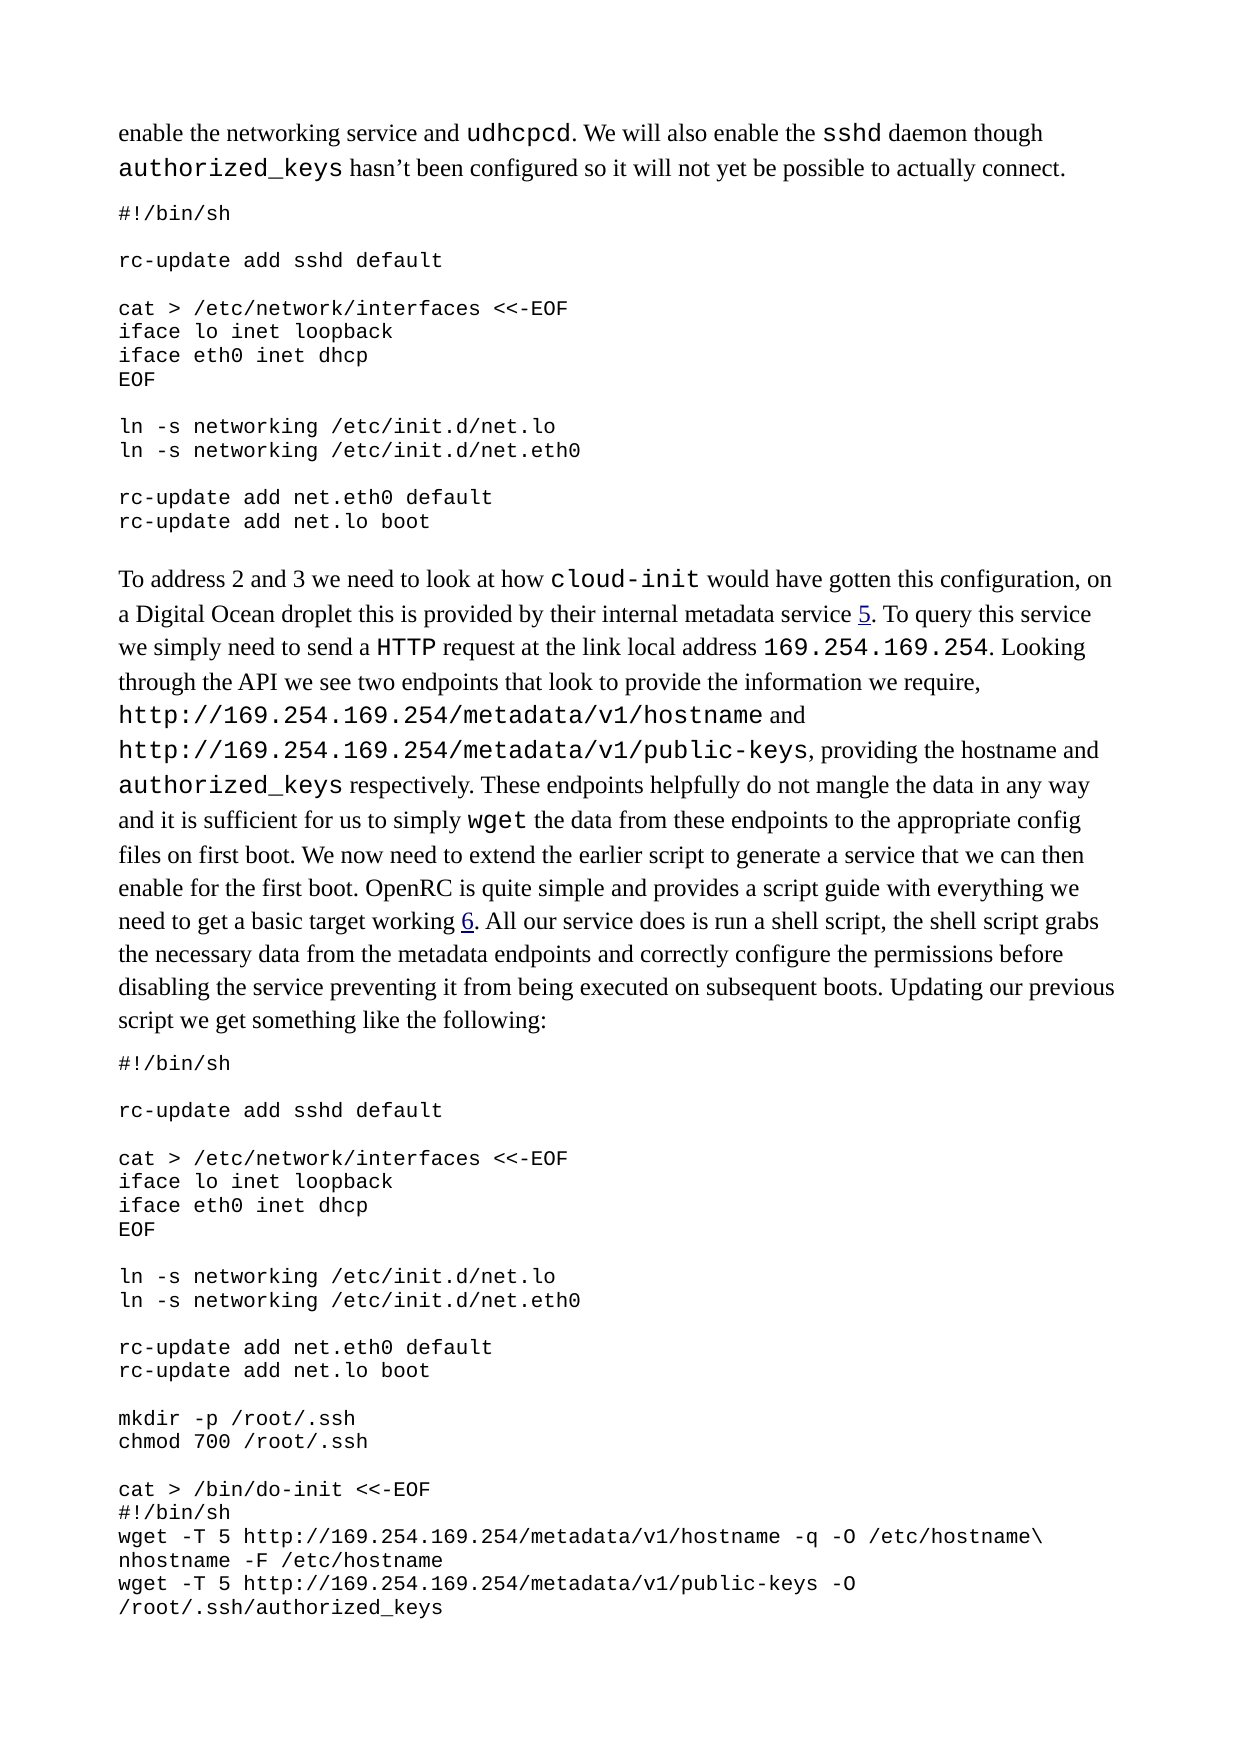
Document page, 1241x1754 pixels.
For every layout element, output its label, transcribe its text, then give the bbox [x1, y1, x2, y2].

text rc-update add net.lo boot [118, 511, 1122, 534]
text iface lo inet loopback [118, 321, 1122, 345]
text #!/bin/sh [118, 1053, 1122, 1077]
text ln -s networking /etc/init.d/net.lo [118, 1266, 1122, 1289]
text wget -T 5 http://169.254.169.254/metadata/v1/hostname -q -O /etc/hostname\nhostname -F /etc/hostname [118, 1526, 1122, 1573]
text iface eth0 inet dhcp [118, 345, 1122, 369]
text ln -s networking /etc/init.d/net.eth0 [118, 440, 1122, 463]
text enable the networking service and udhcpcd. We will also enable the sshd daemon though authorized_keys hasn’t been configured so it will not yet be possible to actually connect. [118, 118, 1122, 184]
text mkdir -p /root/.ssh [118, 1408, 1122, 1431]
text rc-update add net.eth0 default [118, 487, 1122, 511]
text #!/bin/sh [118, 1502, 1122, 1526]
text wget -T 5 http://169.254.169.254/metadata/v1/public-keys -O /root/.ssh/authorized_keys [118, 1573, 1122, 1621]
text EOF [118, 1219, 1122, 1242]
text rc-update add sshd default [118, 251, 1122, 274]
text rc-update add net.eth0 default [118, 1337, 1122, 1361]
text chmod 700 /root/.ssh [118, 1431, 1122, 1455]
text cat > /bin/do-init <<-EOF [118, 1479, 1122, 1502]
text To address 2 and 3 we need to look at how cloud-init would have gotten this configuration, on a Digital Ocean droplet this is provided by their internal metadata service 5. To query this service we simply need to send a HTTP request at the link local address 169.254.169.254. Looking through the API we see two endpoints that look to provide the information we require, http://169.254.169.254/metadata/v1/hostname and http://169.254.169.254/metadata/v1/public-keys, providing the hostname and authorized_keys respectively. These endpoints helpfully do not mangle the data in any way and it is sufficient for us to simply wget the data from these endpoints to the appropriate config files on first boot. We now need to extend the earlier script to generate a service that we can then enable for the first boot. OpenRC is quite simple and provides a script guide with everything we need to get a basic target working 6. All our service does is run a shell script, the shell script grabs the necessary data from the metadata endpoints and correctly configure the permissions before disabling the service preventing it from being executed on subsequent boots. Updating our previous script we get something like the following: [118, 564, 1122, 1034]
text #!/bin/sh [118, 203, 1122, 227]
text cat > /etc/network/interfaces <<-EOF [118, 1148, 1122, 1171]
text rc-update add sshd default [118, 1100, 1122, 1124]
text ln -s networking /etc/init.d/net.lo [118, 416, 1122, 440]
text ln -s networking /etc/init.d/net.eth0 [118, 1289, 1122, 1313]
text cat > /etc/network/interfaces <<-EOF [118, 298, 1122, 321]
text EOF [118, 369, 1122, 392]
text iface eth0 inet dhcp [118, 1195, 1122, 1219]
text rc-update add net.lo boot [118, 1361, 1122, 1384]
text iface lo inet loopback [118, 1171, 1122, 1195]
